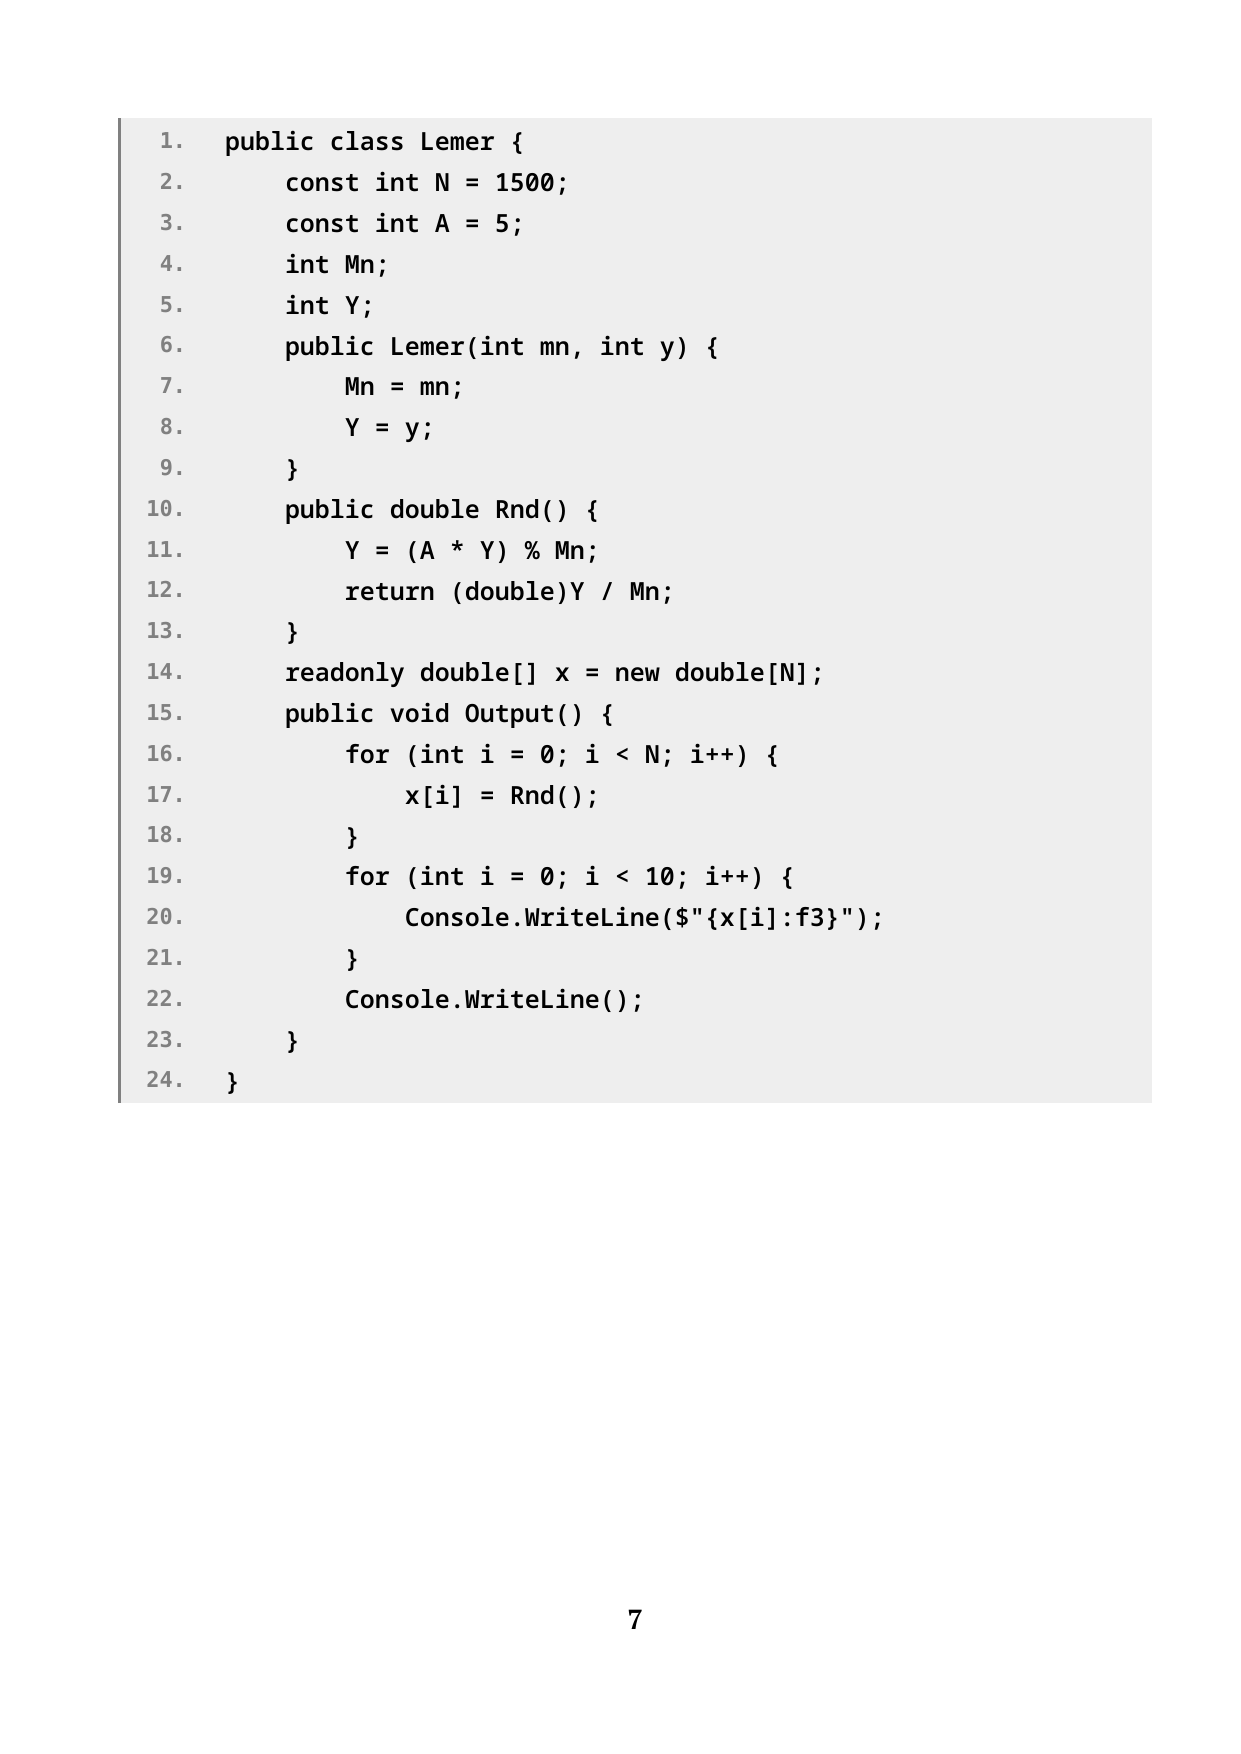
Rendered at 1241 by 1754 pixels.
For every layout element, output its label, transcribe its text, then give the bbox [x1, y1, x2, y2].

list } [121, 812, 1152, 852]
list Y = y; [121, 404, 1152, 444]
list const int N = 1500; [121, 159, 1152, 199]
list Console.WriteLine($"{x[i]:f3}"); [121, 894, 1152, 934]
list Console.WriteLine(); [121, 976, 1152, 1016]
list const int A = 5; [121, 200, 1152, 240]
list public double Rnd() { [121, 486, 1152, 526]
list int Y; [121, 281, 1152, 321]
list public Lemer(int mn, int y) { [121, 322, 1152, 362]
list } [121, 1016, 1152, 1056]
list for (int i = 0; i < 10; i++) { [121, 853, 1152, 893]
list public class Lemer { [121, 118, 1152, 158]
list } [121, 1057, 1152, 1103]
list } [121, 935, 1152, 975]
list Y = (A * Y) % Mn; [121, 526, 1152, 566]
list readonly double[] x = new double[N]; [121, 649, 1152, 689]
list int Mn; [121, 241, 1152, 281]
list return (double)Y / Mn; [121, 567, 1152, 607]
list } [121, 608, 1152, 648]
list public void Output() { [121, 690, 1152, 730]
list Mn = mn; [121, 363, 1152, 403]
list } [121, 445, 1152, 485]
list x[i] = Rnd(); [121, 771, 1152, 811]
list for (int i = 0; i < N; i++) { [121, 731, 1152, 771]
